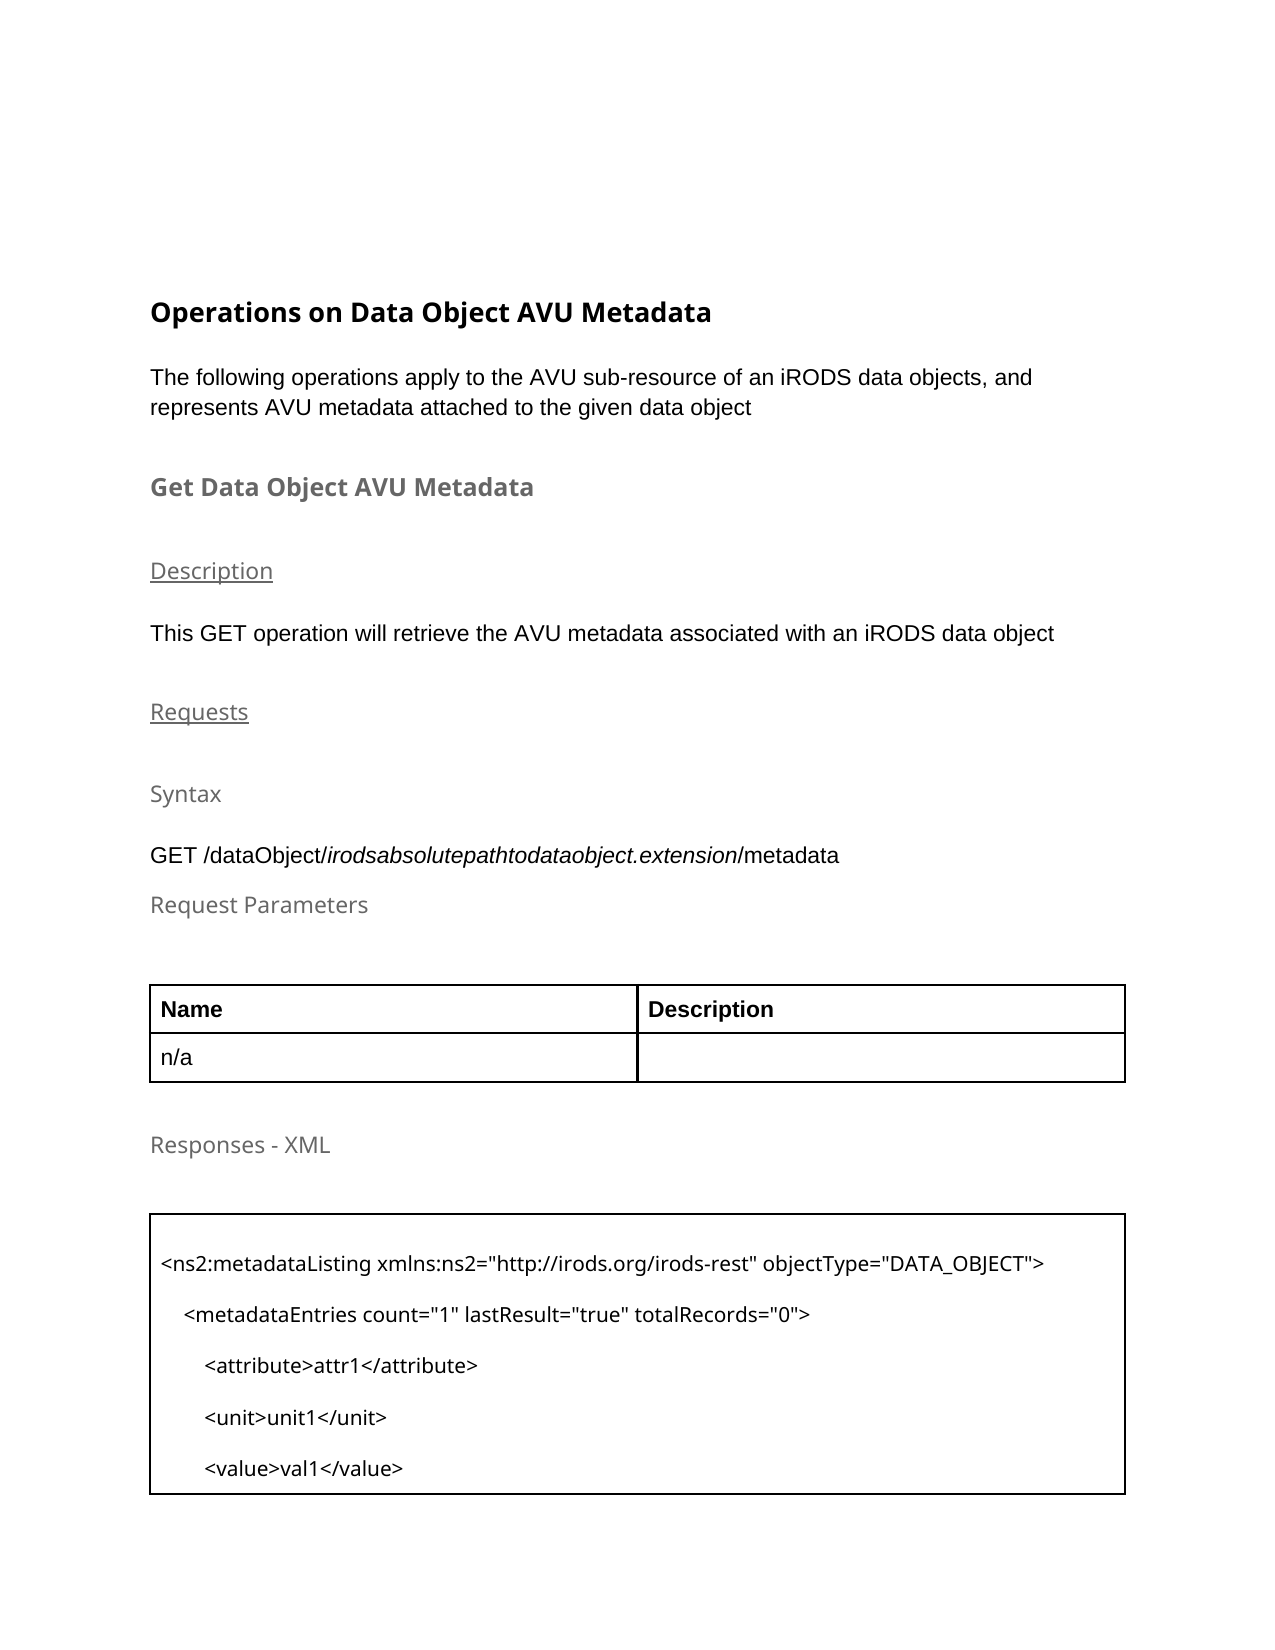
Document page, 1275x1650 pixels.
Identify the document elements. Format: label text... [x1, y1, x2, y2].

table_cell [639, 1034, 1124, 1081]
subtitle Request Parameters [150, 889, 1125, 920]
subtitle Get Data Object AVU Metadata [150, 470, 1125, 504]
subtitle Requests [150, 696, 1125, 727]
subtitle Description [150, 555, 1125, 586]
subtitle Responses - XML [150, 1129, 1125, 1160]
table_header Description [639, 986, 1124, 1032]
table_cell n/a [151, 1034, 636, 1081]
text The following operations apply to the AVU sub-resource of an iRODS data objects, and represents AVU metadata attached to the given data object [150, 365, 1125, 420]
table_header <ns2:metadataListing xmlns:ns2="http://irods.org/irods-rest" objectType="DATA_OBJECT"> <metadataEntries count="1" lastResult="true" totalRecords="0"> <attribute>attr1</attribute> <unit>unit1</unit> <value>val1</value> [151, 1215, 1124, 1493]
text This GET operation will retrieve the AVU metadata associated with an iRODS data object [150, 620, 1125, 646]
text GET /dataObject/irodsabsolutepathtodataobject.extension/metadata [150, 843, 1125, 869]
subtitle Syntax [150, 778, 1125, 809]
table_header Name [151, 986, 636, 1032]
subtitle Operations on Data Object AVU Metadata [150, 293, 1125, 330]
